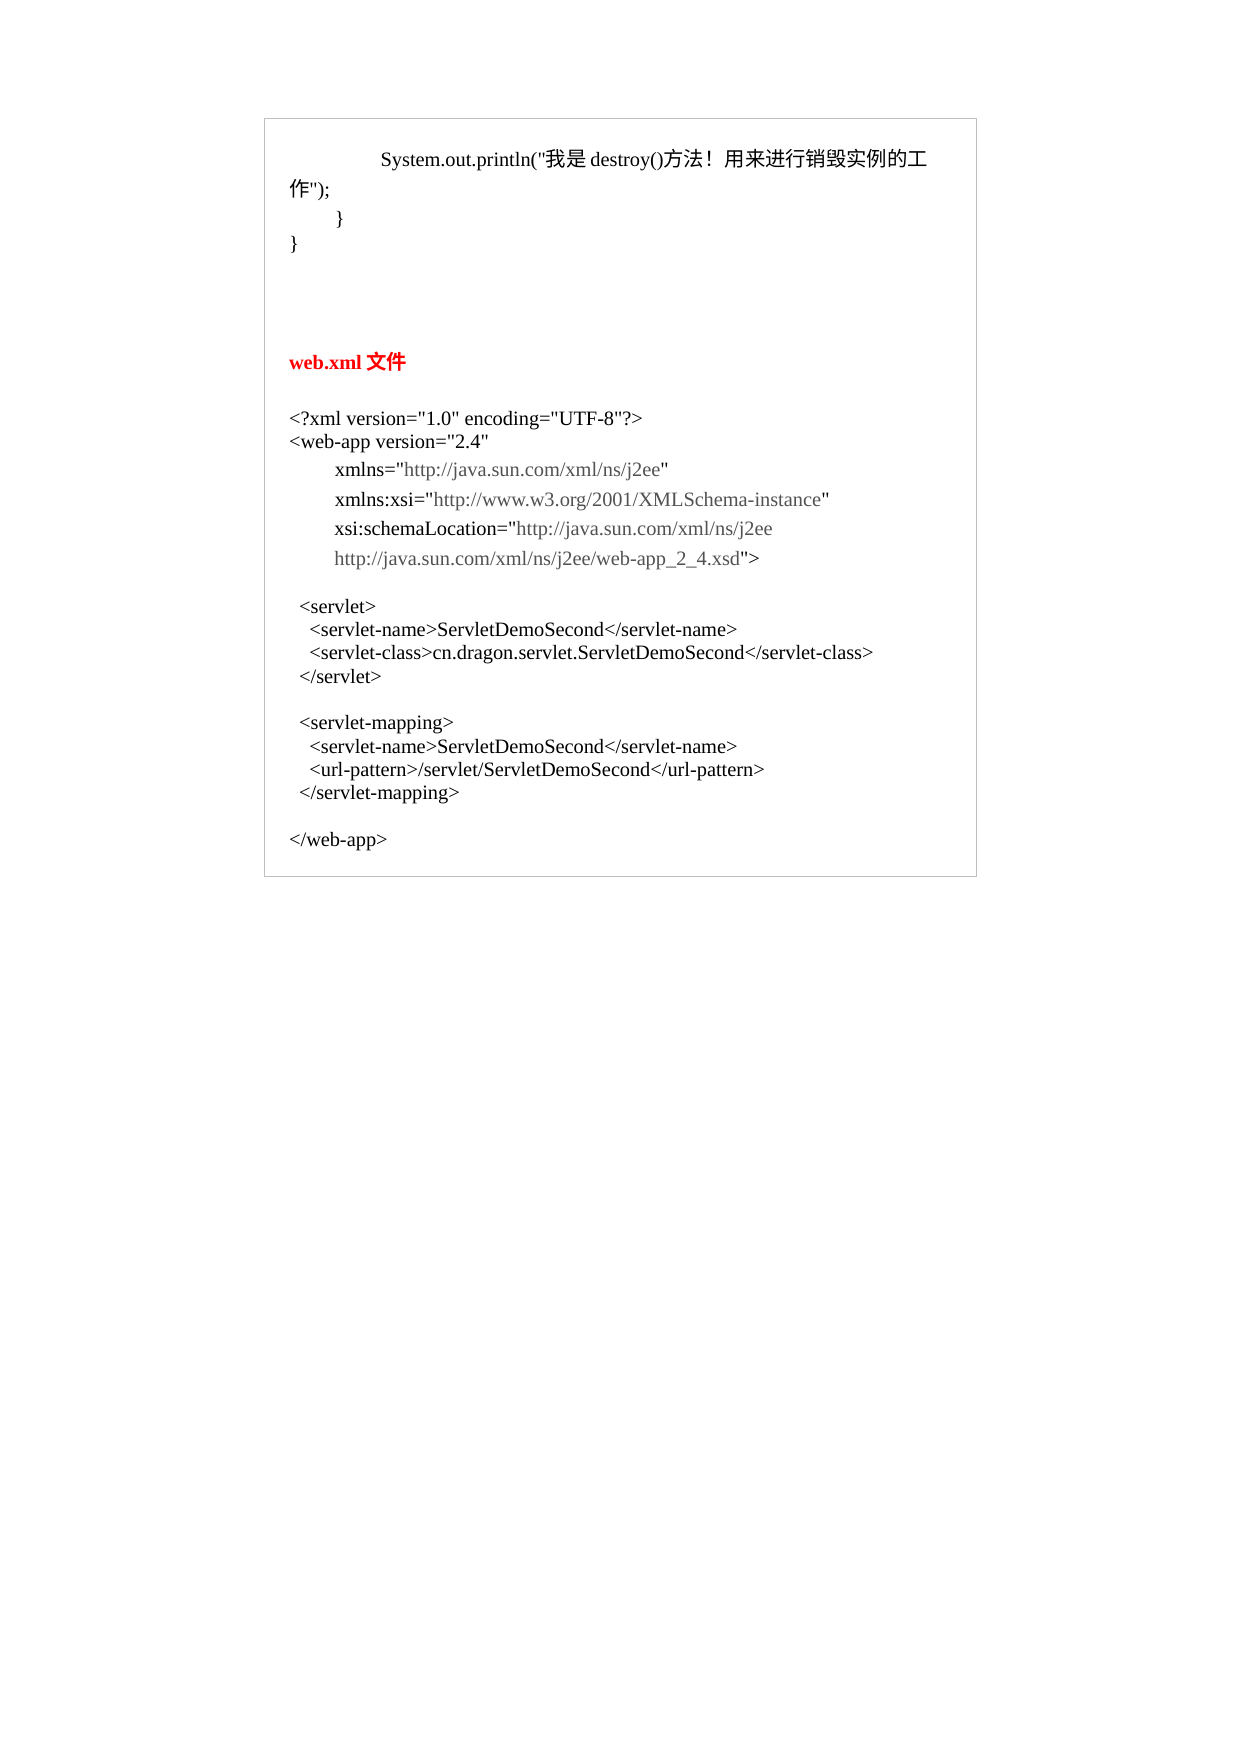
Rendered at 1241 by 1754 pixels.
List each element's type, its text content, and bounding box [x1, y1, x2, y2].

table_header System.out.println("我是destroy()方法！用来进行销毁实例的工作"); } } web.xml文件 <?xml version="1.0" encoding="UTF-8"?> <web-app version="2.4" xmlns="http://java.sun.com/xml/ns/j2ee" xmlns:xsi="http://www.w3.org/2001/XMLSchema-instance" xsi:schemaLocation="http://java.sun.com/xml/ns/j2ee http://java.sun.com/xml/ns/j2ee/web-app_2_4.xsd"> <servlet> <servlet-name>ServletDemoSecond</servlet-name> <servlet-class>cn.dragon.servlet.ServletDemoSecond</servlet-class> </servlet> <servlet-mapping> <servlet-name>ServletDemoSecond</servlet-name> <url-pattern>/servlet/ServletDemoSecond</url-pattern> </servlet-mapping> </web-app> [265, 119, 976, 876]
